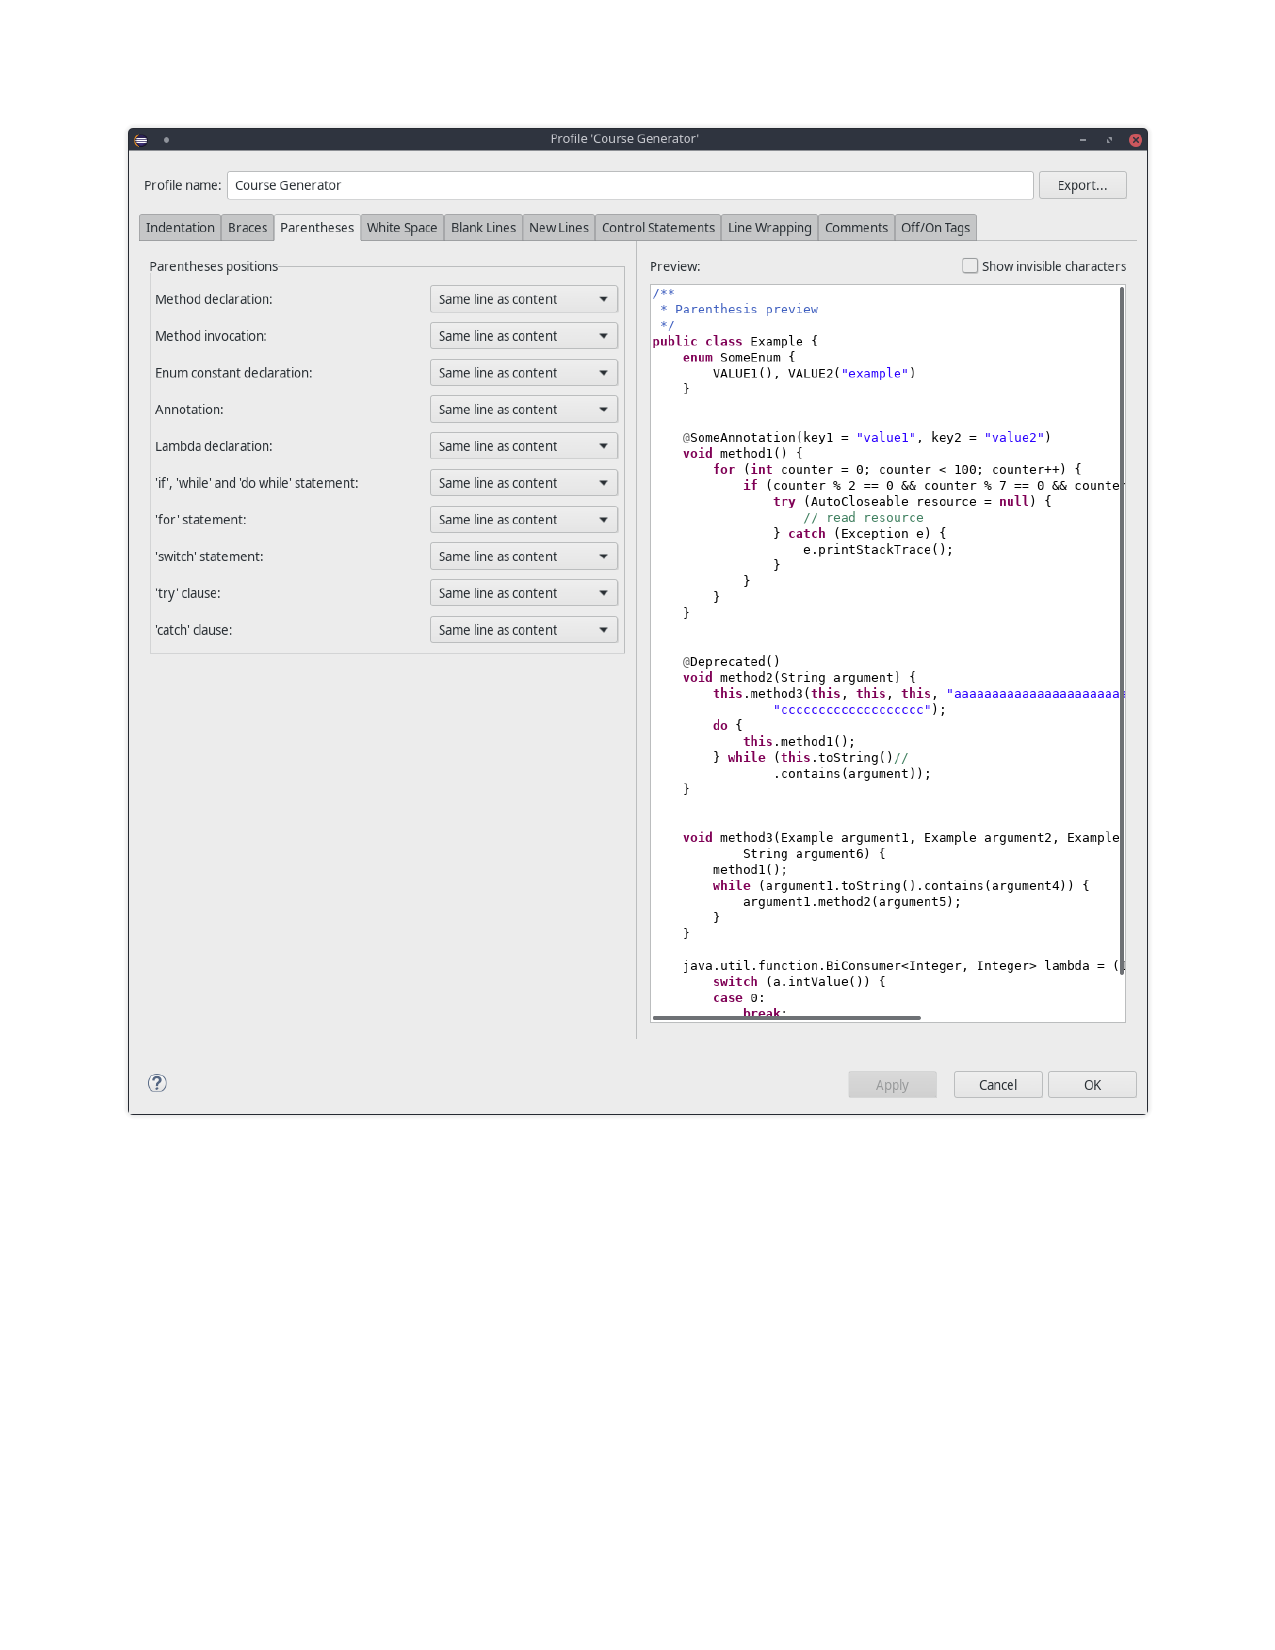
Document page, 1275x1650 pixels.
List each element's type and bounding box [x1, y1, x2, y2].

picture [118, 118, 1157, 1124]
